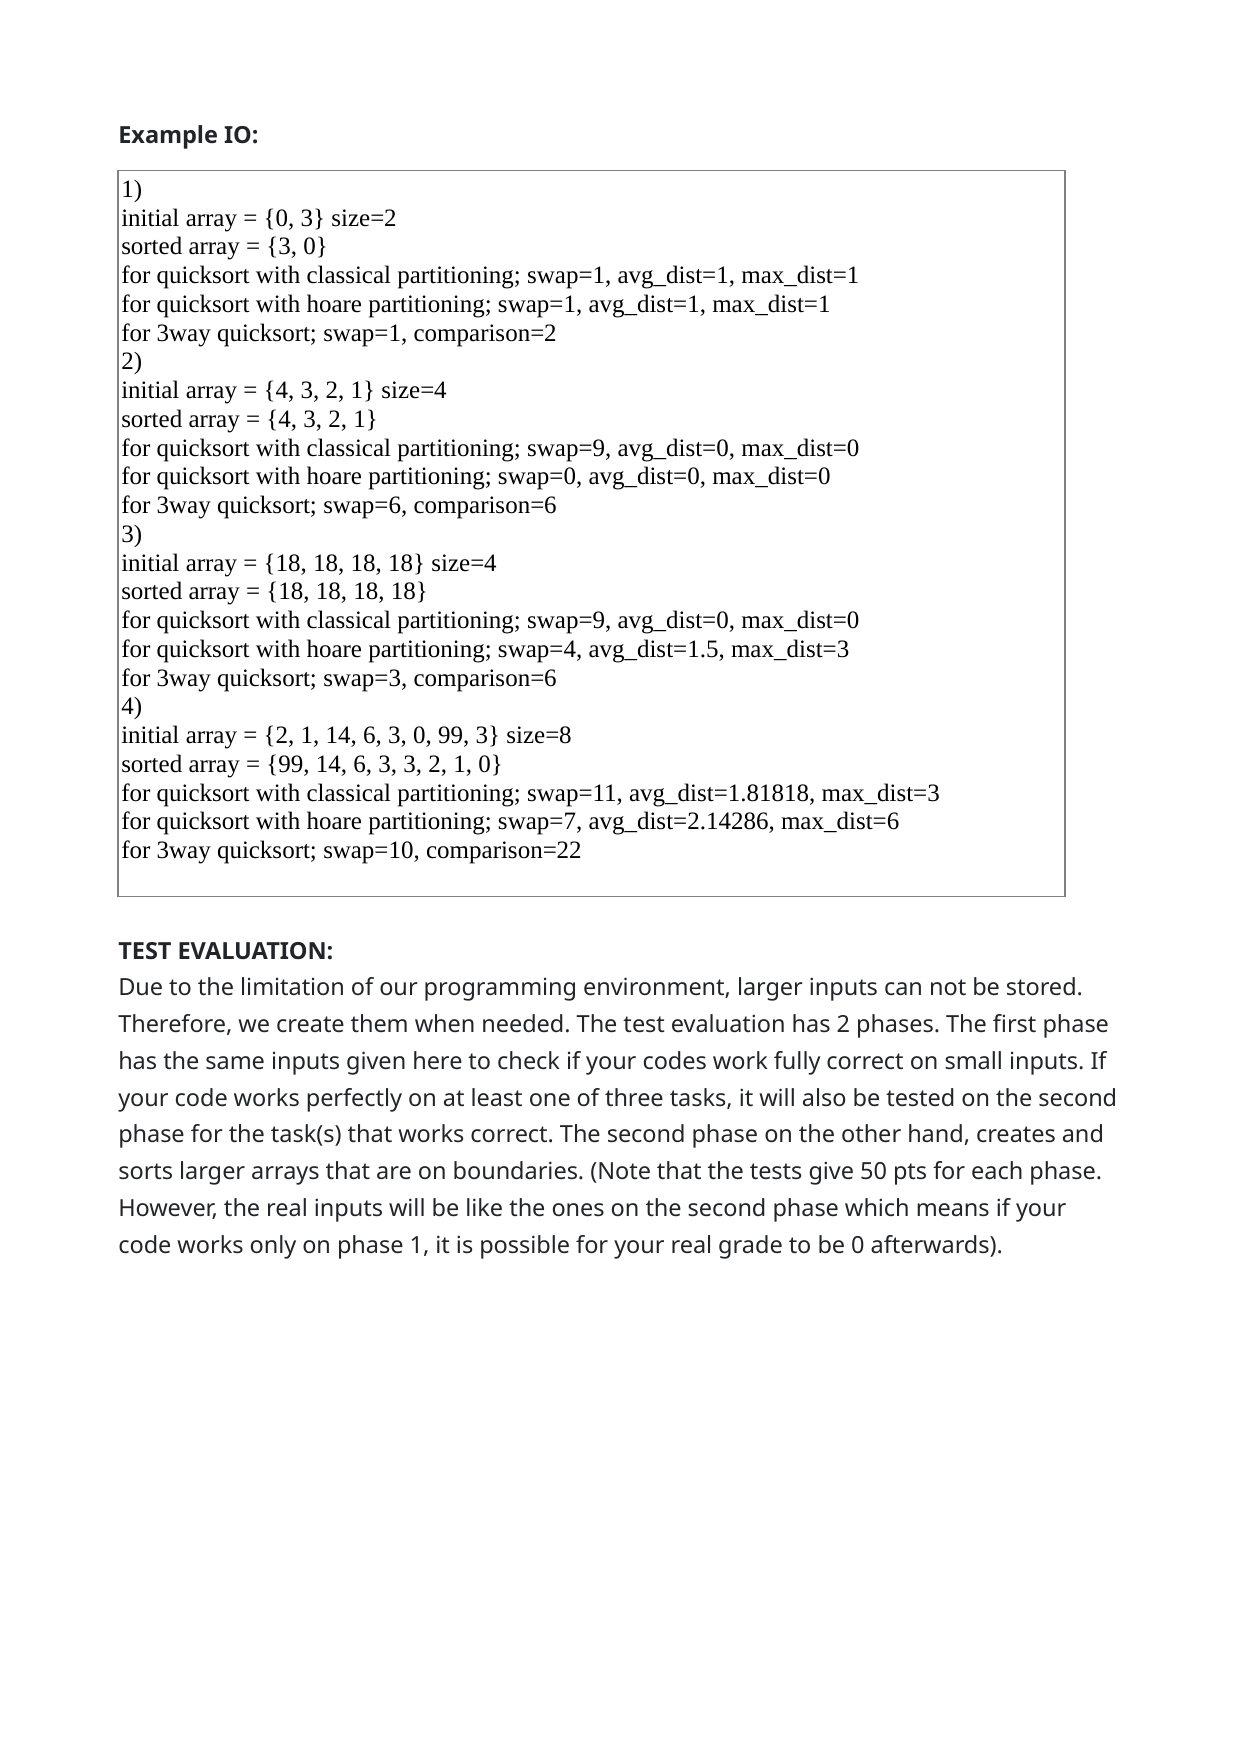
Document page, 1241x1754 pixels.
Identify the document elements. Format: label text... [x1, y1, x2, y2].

text TEST EVALUATION: Due to the limitation of our programming environment, larger inputs can not be stored. Therefore, we create them when needed. The test evaluation has 2 phases. The first phase has the same inputs given here to check if your codes work fully correct on small inputs. If your code works perfectly on at least one of three tasks, it will also be tested on the second phase for the task(s) that works correct. The second phase on the other hand, creates and sorts larger arrays that are on boundaries. (Note that the tests give 50 pts for each phase. However, the real inputs will be like the ones on the second phase which means if your code works only on phase 1, it is possible for your real grade to be 0 afterwards). [118, 897, 1122, 1260]
table_header 1) initial array = {0, 3} size=2 sorted array = {3, 0} for quicksort with classical partitioning; swap=1, avg_dist=1, max_dist=1 for quicksort with hoare partitioning; swap=1, avg_dist=1, max_dist=1 for 3way quicksort; swap=1, comparison=2 2) initial array = {4, 3, 2, 1} size=4 sorted array = {4, 3, 2, 1} for quicksort with classical partitioning; swap=9, avg_dist=0, max_dist=0 for quicksort with hoare partitioning; swap=0, avg_dist=0, max_dist=0 for 3way quicksort; swap=6, comparison=6 3) initial array = {18, 18, 18, 18} size=4 sorted array = {18, 18, 18, 18} for quicksort with classical partitioning; swap=9, avg_dist=0, max_dist=0 for quicksort with hoare partitioning; swap=4, avg_dist=1.5, max_dist=3 for 3way quicksort; swap=3, comparison=6 4) initial array = {2, 1, 14, 6, 3, 0, 99, 3} size=8 sorted array = {99, 14, 6, 3, 3, 2, 1, 0} for quicksort with classical partitioning; swap=11, avg_dist=1.81818, max_dist=3 for quicksort with hoare partitioning; swap=7, avg_dist=2.14286, max_dist=6 for 3way quicksort; swap=10, comparison=22 [119, 171, 1064, 896]
text Example IO: [118, 118, 1122, 150]
